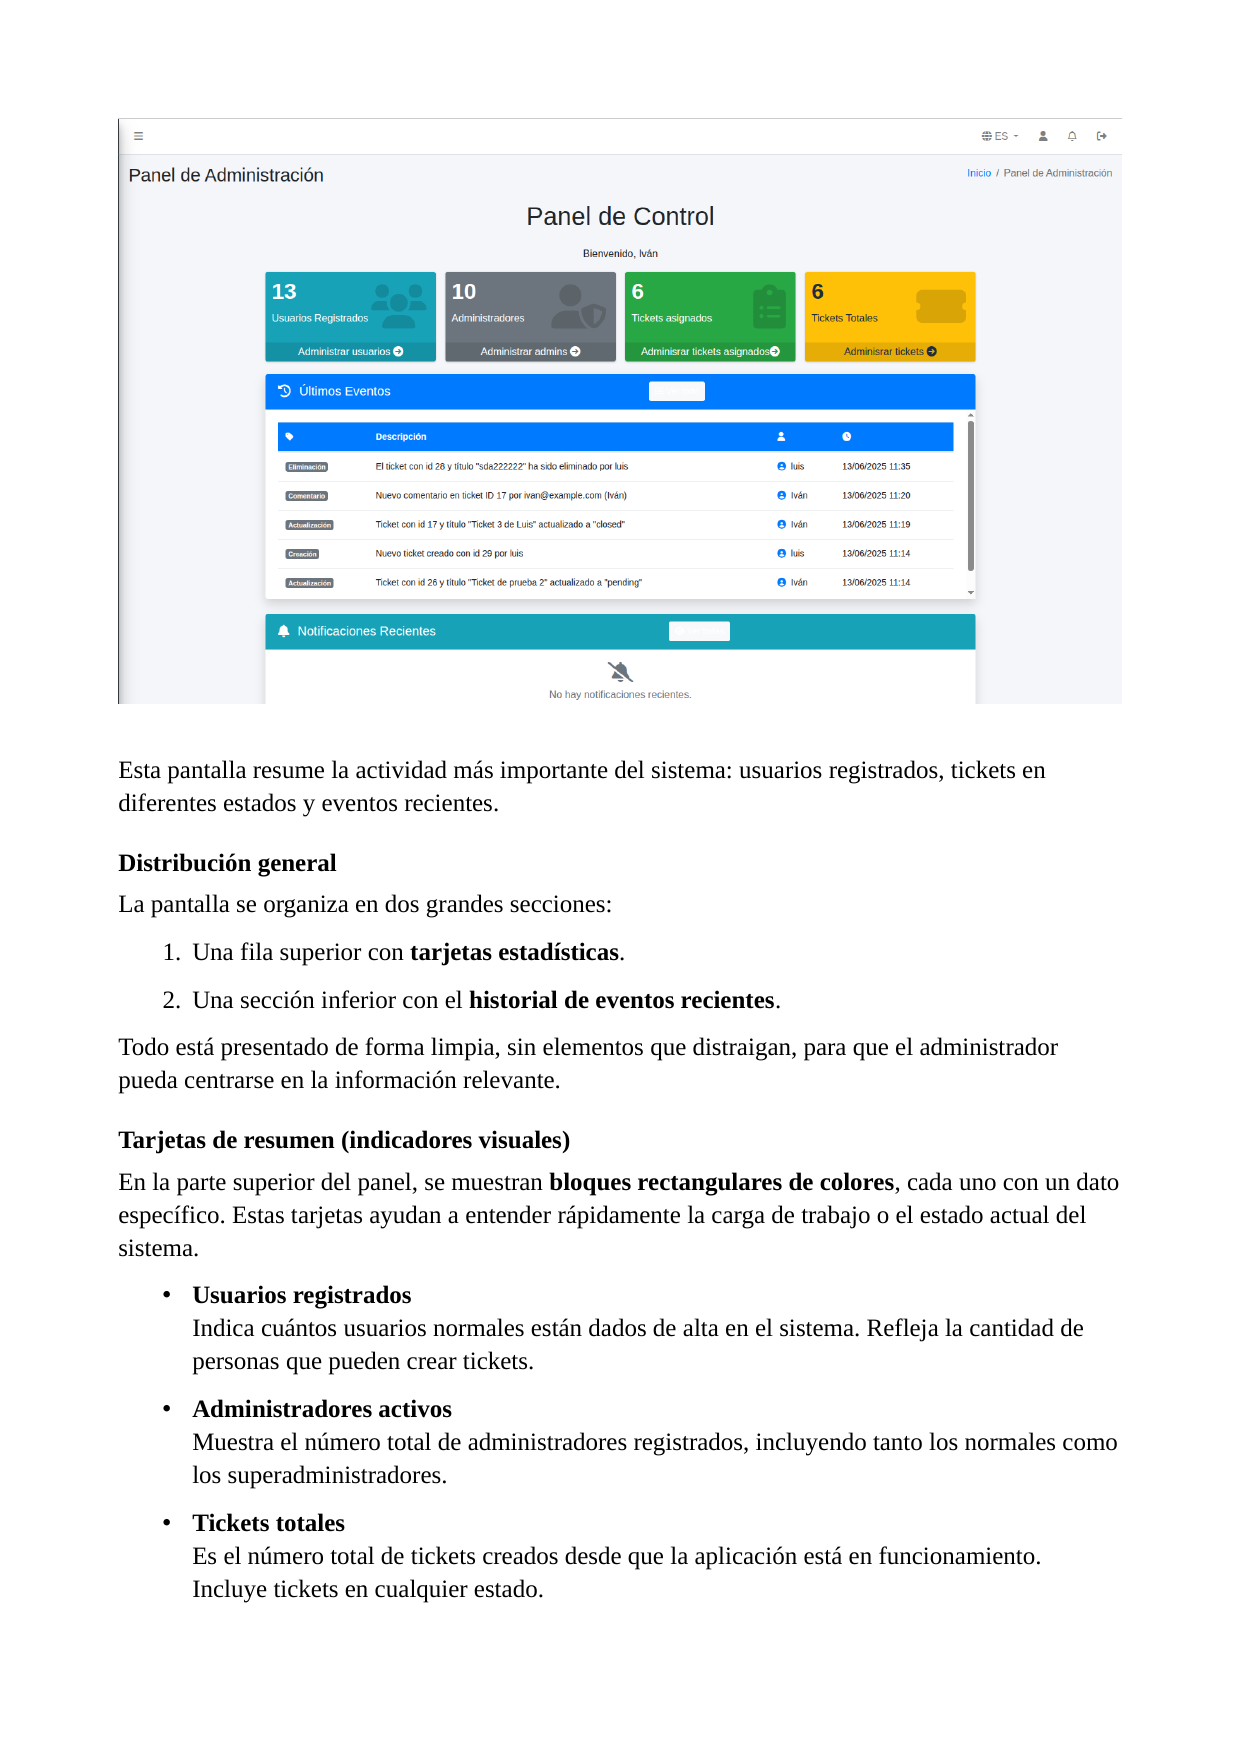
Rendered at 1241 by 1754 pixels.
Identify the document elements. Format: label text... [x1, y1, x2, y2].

text Esta pantalla resume la actividad más importante del sistema: usuarios registrados, tickets en diferentes estados y eventos recientes. [118, 755, 1122, 817]
list Administradores activos Muestra el número total de administradores registrados, incluyendo tanto los normales como los superadministradores. [162, 1394, 1122, 1489]
text En la parte superior del panel, se muestran bloques rectangulares de colores, cada uno con un dato específico. Estas tarjetas ayudan a entender rápidamente la carga de trabajo o el estado actual del sistema. [118, 1167, 1122, 1262]
picture [118, 118, 1123, 704]
list Usuarios registrados Indica cuántos usuarios normales están dados de alta en el sistema. Refleja la cantidad de personas que pueden crear tickets. [162, 1280, 1122, 1375]
subtitle Distribución general [118, 848, 1122, 877]
subtitle Tarjetas de resumen (indicadores visuales) [118, 1126, 1122, 1154]
text Todo está presentado de forma limpia, sin elementos que distraigan, para que el administrador pueda centrarse en la información relevante. [118, 1032, 1122, 1094]
list Una fila superior con tarjetas estadísticas. [162, 937, 1122, 966]
text La pantalla se organiza en dos grandes secciones: [118, 889, 1122, 918]
list Una sección inferior con el historial de eventos recientes. [162, 985, 1122, 1013]
list Tickets totales Es el número total de tickets creados desde que la aplicación está en funcionamiento. Incluye tickets en cualquier estado. [162, 1508, 1122, 1602]
